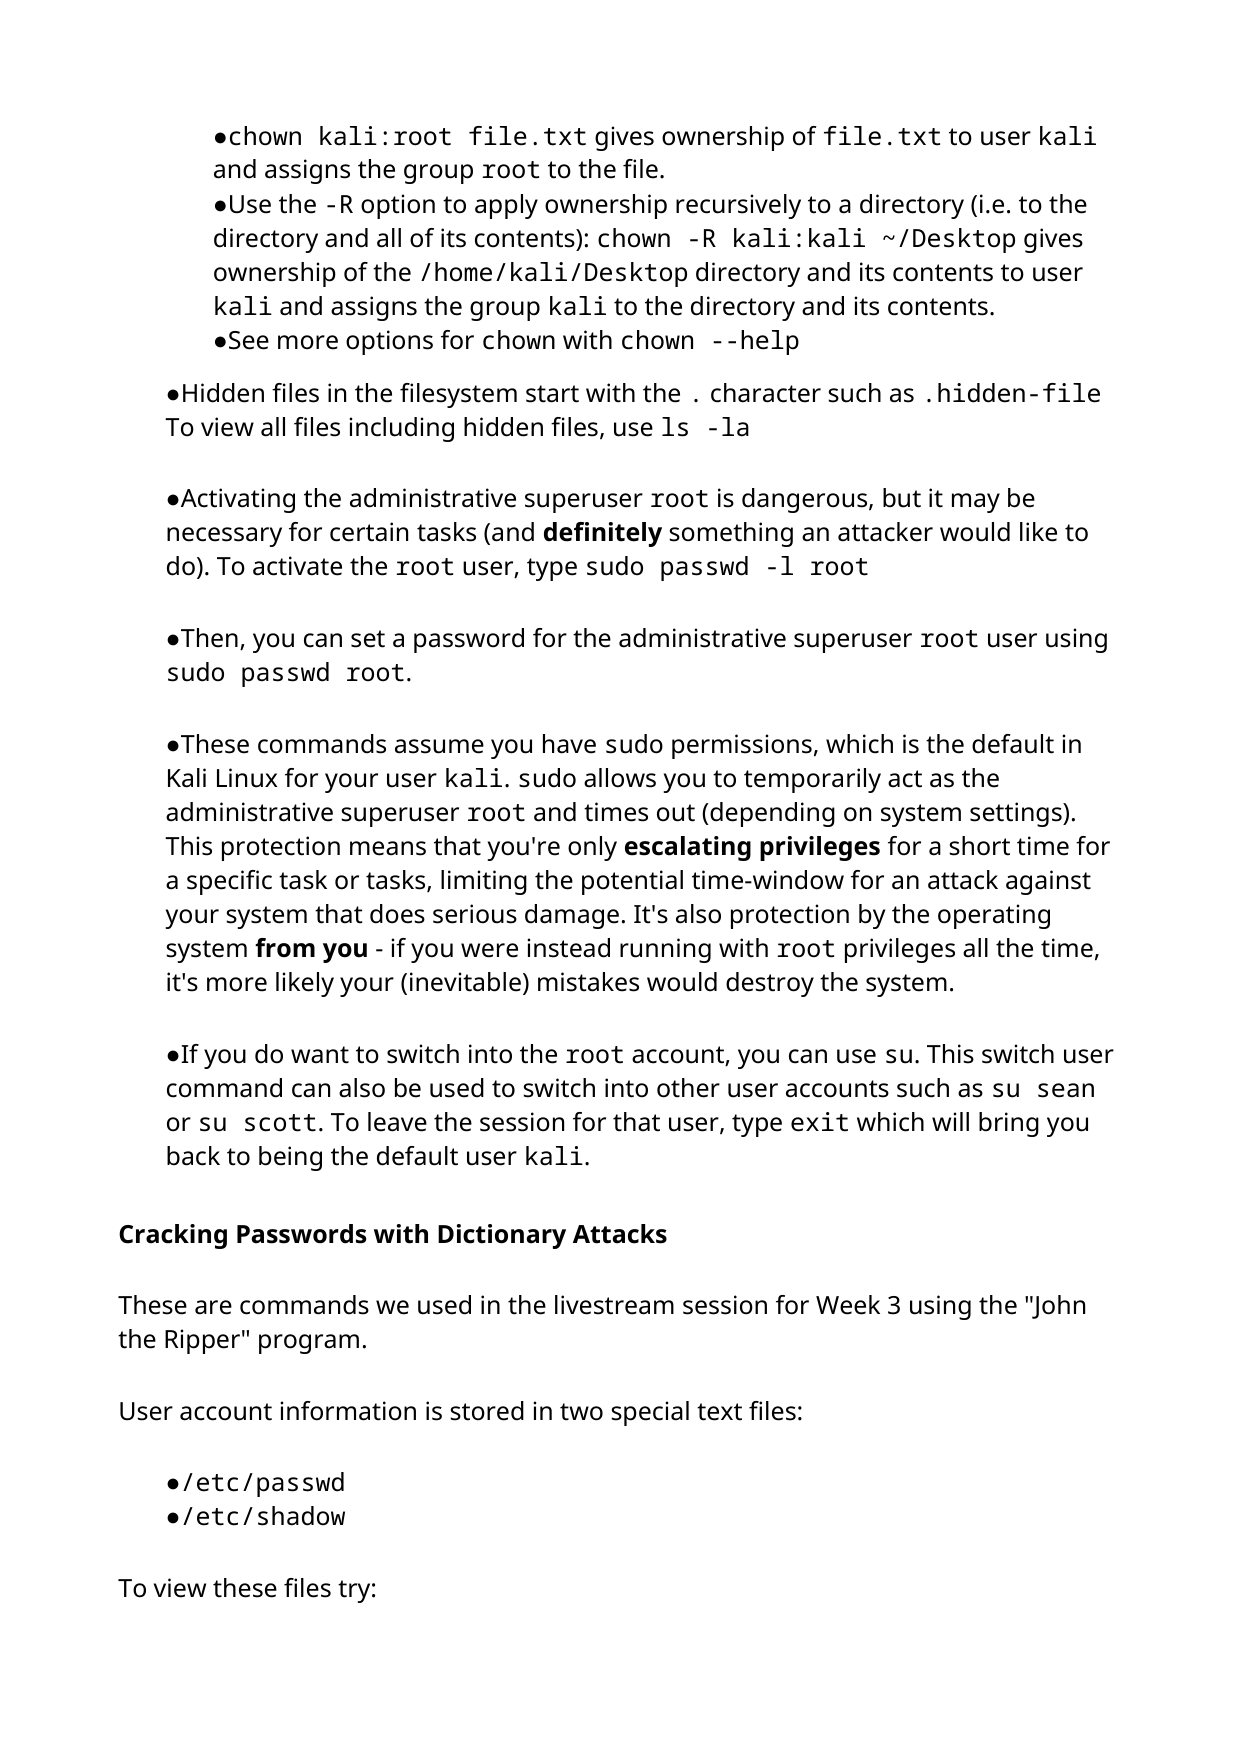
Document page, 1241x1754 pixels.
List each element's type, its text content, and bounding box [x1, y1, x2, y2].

list chown kali:root file.txt gives ownership of file.txt to user kali and assigns the group root to the file. [118, 118, 1122, 186]
text User account information is stored in two special text files: [118, 1393, 1122, 1427]
list Hidden files in the filesystem start with the . character such as .hidden-file To view all files including hidden files, use ls -la [118, 375, 1122, 443]
list These commands assume you have sudo permissions, which is the default in Kali Linux for your user kali. sudo allows you to temporarily act as the administrative superuser root and times out (depending on system settings). This protection means that you're only escalating privileges for a short time for a specific task or tasks, limiting the potential time-window for an attack against your system that does serious damage. It's also protection by the operating system from you - if you were instead running with root privileges all the time, it's more likely your (inevitable) mistakes would destroy the system. [118, 726, 1122, 999]
list See more options for chown with chown --help [118, 322, 1122, 357]
list Use the -R option to apply ownership recursively to a directory (i.e. to the directory and all of its contents): chown -R kali:kali ~/Desktop gives ownership of the /home/kali/Desktop directory and its contents to user kali and assigns the group kali to the directory and its contents. [118, 186, 1122, 322]
text These are commands we used in the livestream session for Week 3 using the "John the Ripper" program. [118, 1288, 1122, 1356]
list Then, you can set a password for the administrative superuser root user using sudo passwd root. [118, 621, 1122, 689]
list /etc/shadow [118, 1499, 1122, 1533]
text To view these files try: [118, 1571, 1122, 1605]
text Cracking Passwords with Dictionary Attacks [118, 1216, 1122, 1250]
list If you do want to switch into the root account, you can use su. This switch user command can also be used to switch into other user accounts such as su sean or su scott. To leave the session for that user, type exit which will bring you back to being the default user kali. [118, 1036, 1122, 1172]
list Activating the administrative superuser root is dangerous, but it may be necessary for certain tasks (and definitely something an attacker would like to do). To activate the root user, type sudo passwd -l root [118, 481, 1122, 583]
list /etc/passwd [118, 1465, 1122, 1499]
